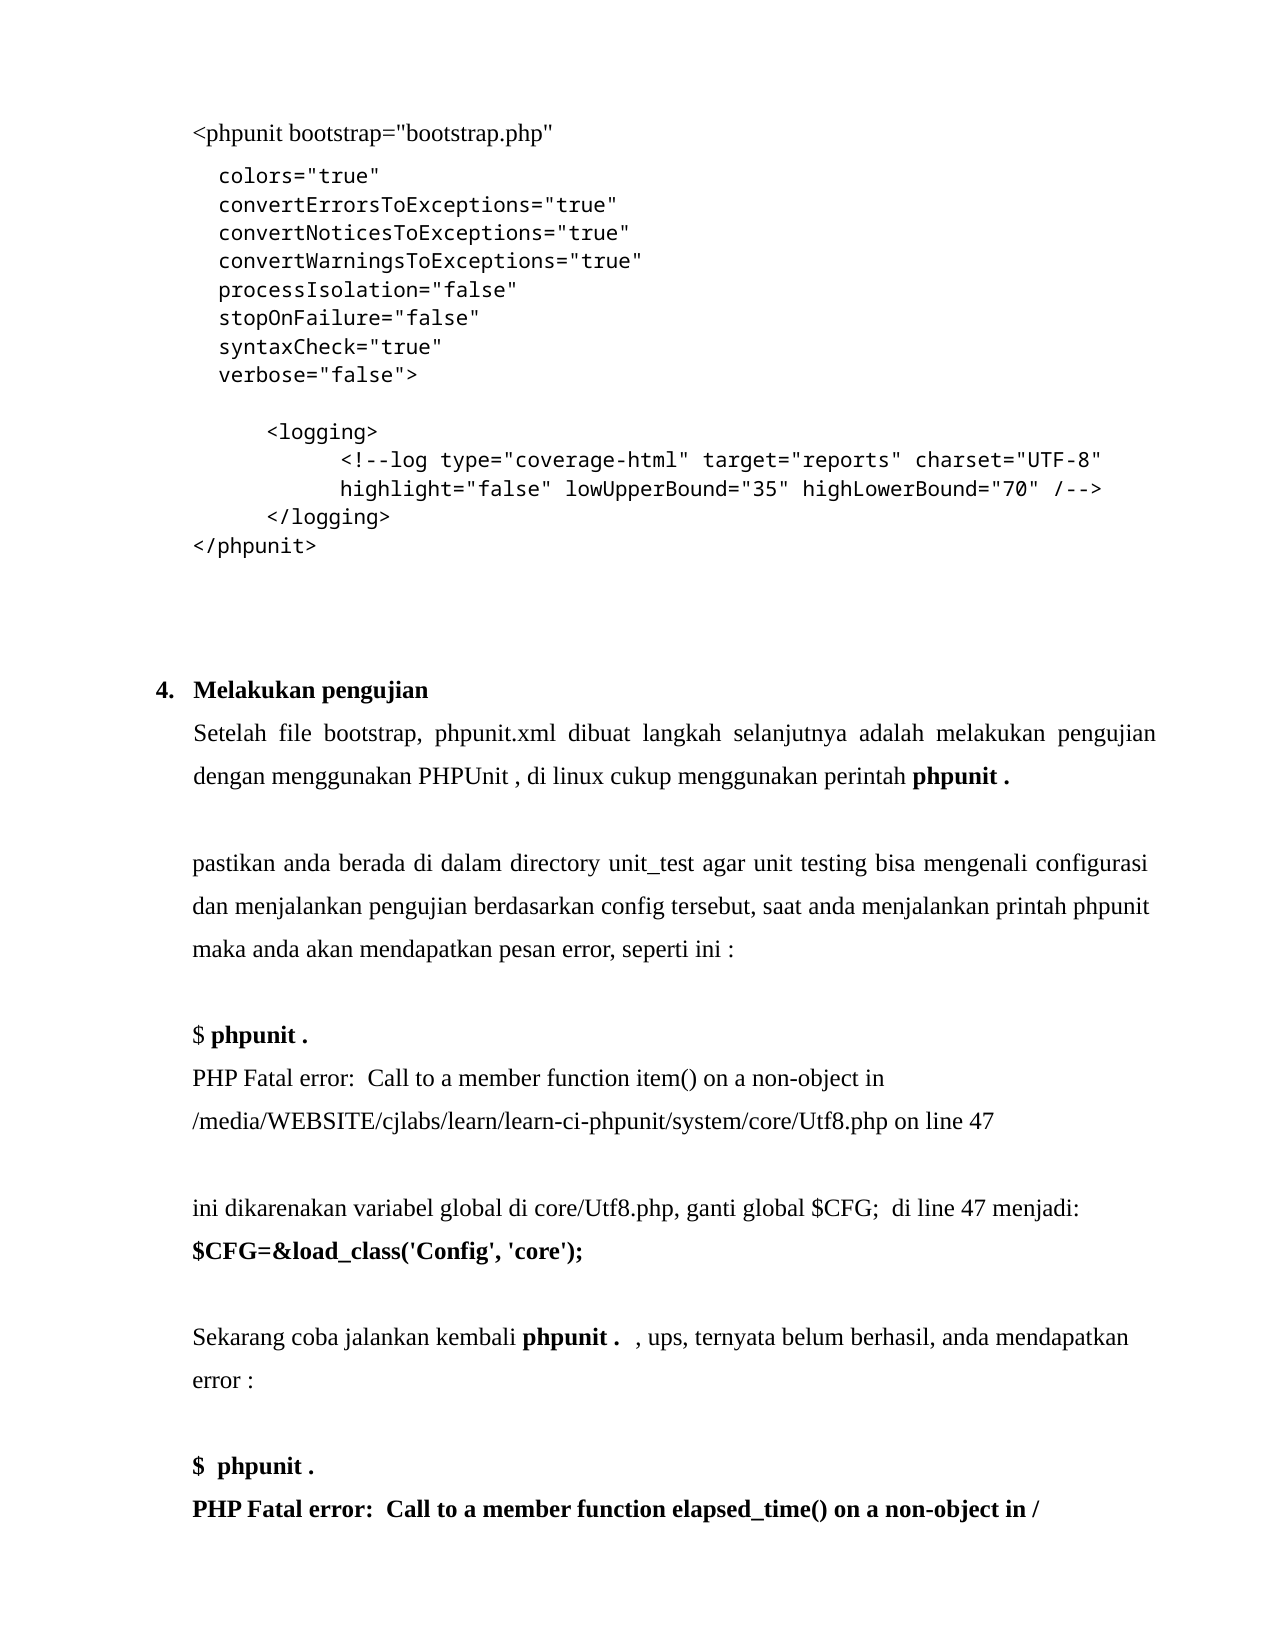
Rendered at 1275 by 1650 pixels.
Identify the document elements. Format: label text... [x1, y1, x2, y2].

text colors="true" [118, 161, 1157, 190]
text ini dikarenakan variabel global di core/Utf8.php, ganti global $CFG; di line 47 menjadi: [118, 1193, 1157, 1221]
list Setelah file bootstrap, phpunit.xml dibuat langkah selanjutnya adalah melakukan pengujian dengan menggunakan PHPUnit , di linux cukup menggunakan perintah phpunit . [156, 718, 1157, 790]
list Melakukan pengujian [156, 675, 1157, 704]
text $CFG=&load_class('Config', 'core'); [118, 1236, 1157, 1264]
text <!--log type="coverage-html" target="reports" charset="UTF-8" highlight="false" lowUpperBound="35" highLowerBound="70" /--> [118, 446, 1157, 502]
text syntaxCheck="true" [118, 332, 1157, 360]
text processIsolation="false" [118, 275, 1157, 303]
text PHP Fatal error: Call to a member function elapsed_time() on a non-object in / [118, 1494, 1157, 1523]
text <logging> [118, 417, 1157, 446]
text convertErrorsToExceptions="true" [118, 190, 1157, 218]
text Sekarang coba jalankan kembali phpunit . , ups, ternyata belum berhasil, anda mendapatkan error : $ phpunit . [118, 1322, 1157, 1480]
text PHP Fatal error: Call to a member function item() on a non-object in /media/WEBSITE/cjlabs/learn/learn-ci-phpunit/system/core/Utf8.php on line 47 [118, 1063, 1157, 1135]
text </logging> [118, 502, 1157, 531]
text </phpunit> [118, 531, 1157, 559]
text verbose="false"> [118, 360, 1157, 389]
text pastikan anda berada di dalam directory unit_test agar unit testing bisa mengenali configurasi dan menjalankan pengujian berdasarkan config tersebut, saat anda menjalankan printah phpunit maka anda akan mendapatkan pesan error, seperti ini : [118, 804, 1157, 963]
text stopOnFailure="false" [118, 303, 1157, 332]
text <phpunit bootstrap="bootstrap.php" [118, 118, 1157, 147]
text convertNoticesToExceptions="true" [118, 218, 1157, 247]
text convertWarningsToExceptions="true" [118, 247, 1157, 275]
text $ phpunit . [118, 1020, 1157, 1049]
